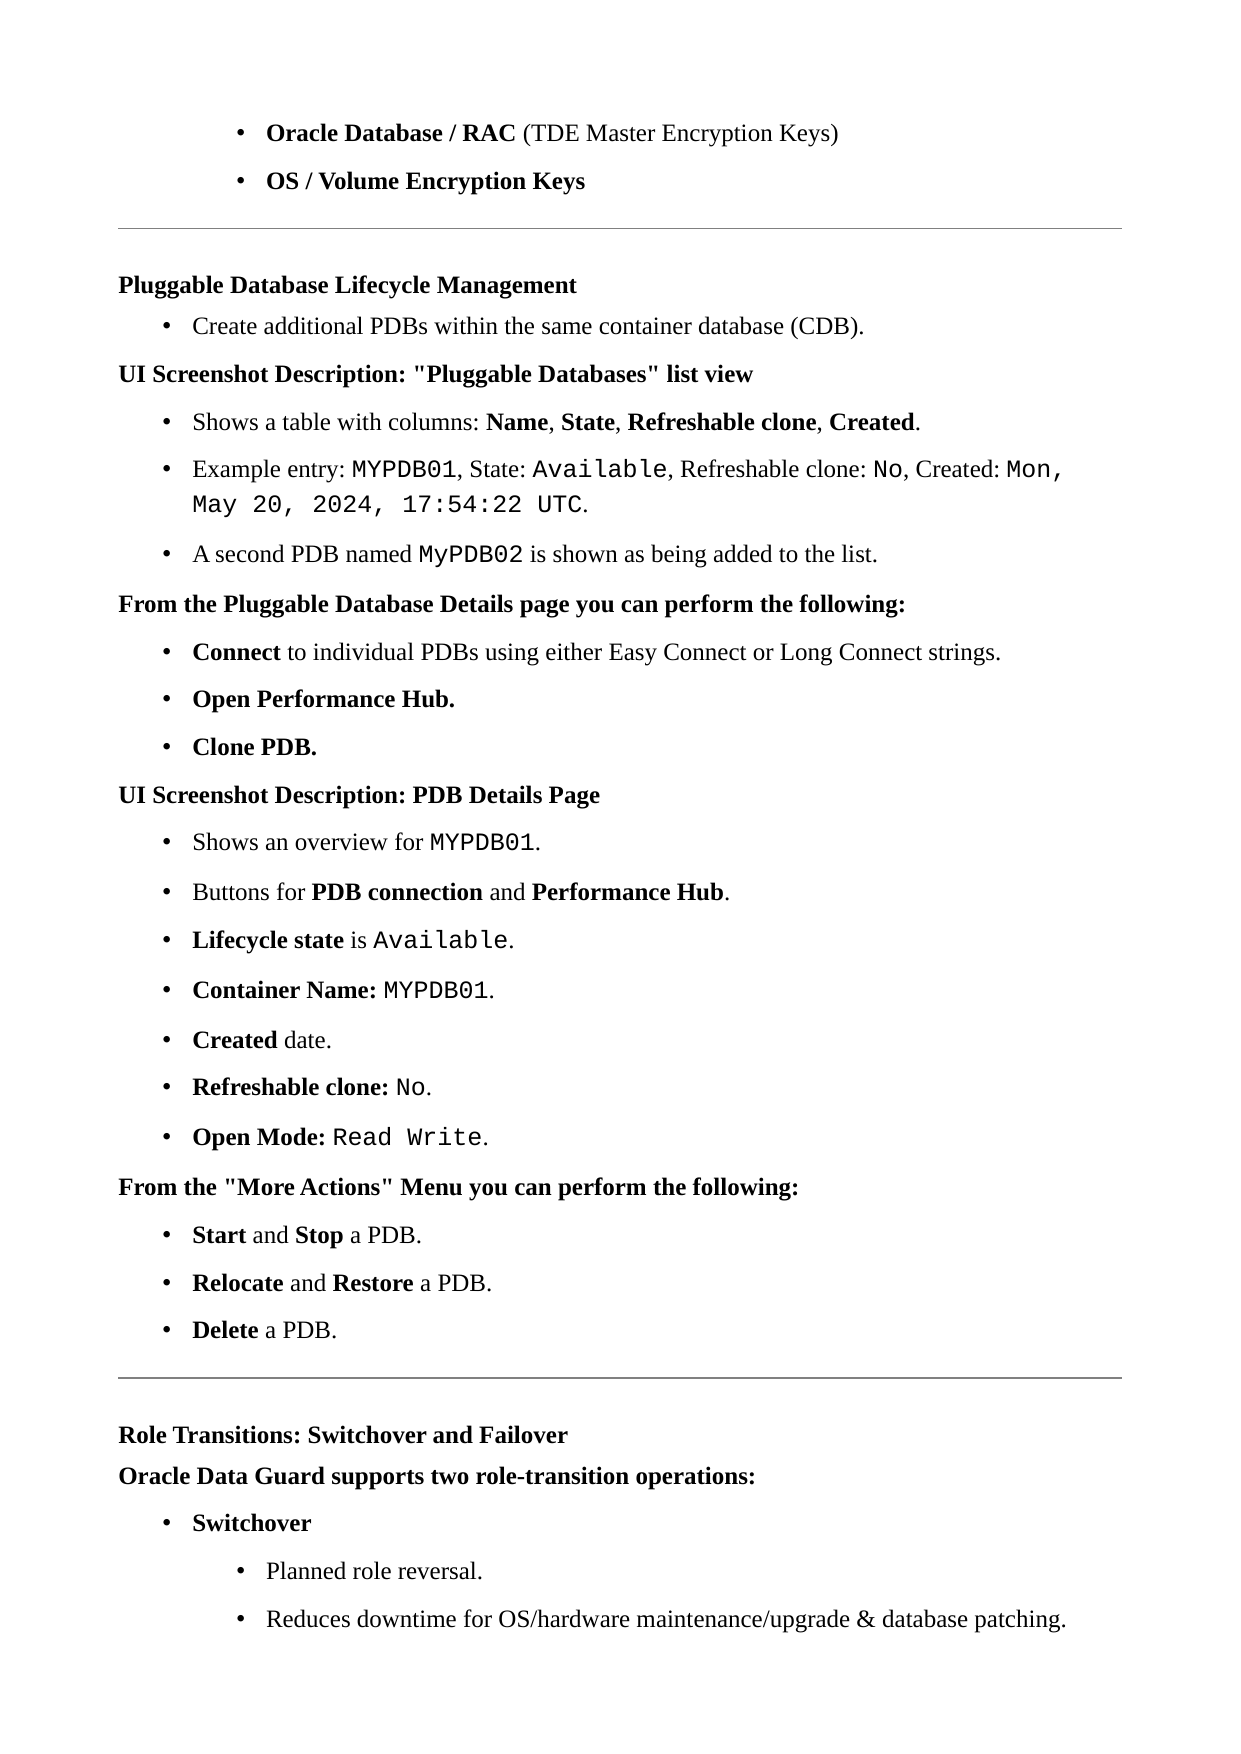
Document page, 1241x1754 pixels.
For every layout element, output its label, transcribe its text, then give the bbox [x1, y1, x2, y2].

list Lifecycle state is Available. [162, 925, 1122, 956]
list Reduces downtime for OS/hardware maintenance/upgrade & database patching. [236, 1604, 1122, 1632]
list Start and Stop a PDB. [162, 1220, 1122, 1249]
text From the "More Actions" Menu you can perform the following: [118, 1172, 1122, 1201]
list Open Mode: Read Write. [162, 1122, 1122, 1153]
list Create additional PDBs within the same container database (CDB). [162, 311, 1122, 340]
text UI Screenshot Description: "Pluggable Databases" list view [118, 359, 1122, 388]
list Switchover [162, 1508, 1122, 1537]
list Container Name: MYPDB01. [162, 975, 1122, 1006]
list Connect to individual PDBs using either Easy Connect or Long Connect strings. [162, 637, 1122, 666]
list Clone PDB. [162, 732, 1122, 761]
list Created date. [162, 1025, 1122, 1054]
list Relocate and Restore a PDB. [162, 1268, 1122, 1296]
text UI Screenshot Description: PDB Details Page [118, 780, 1122, 808]
list Shows an overview for MYPDB01. [162, 827, 1122, 858]
subtitle Role Transitions: Switchover and Failover [118, 1420, 1122, 1448]
text Oracle Data Guard supports two role-transition operations: [118, 1461, 1122, 1490]
list Buttons for PDB connection and Performance Hub. [162, 877, 1122, 906]
list Shows a table with columns: Name, State, Refreshable clone, Created. [162, 407, 1122, 435]
list Example entry: MYPDB01, State: Available, Refreshable clone: No, Created: Mon, May 20, 2024, 17:54:22 UTC. [162, 454, 1122, 520]
list Delete a PDB. [162, 1315, 1122, 1344]
subtitle Pluggable Database Lifecycle Management [118, 270, 1122, 299]
list Planned role reversal. [236, 1556, 1122, 1585]
list Refreshable clone: No. [162, 1072, 1122, 1103]
list Open Performance Hub. [162, 684, 1122, 713]
text From the Pluggable Database Details page you can perform the following: [118, 589, 1122, 618]
list OS / Volume Encryption Keys [236, 166, 1122, 194]
list Oracle Database / RAC (TDE Master Encryption Keys) [236, 118, 1122, 147]
list A second PDB named MyPDB02 is shown as being added to the list. [162, 539, 1122, 570]
